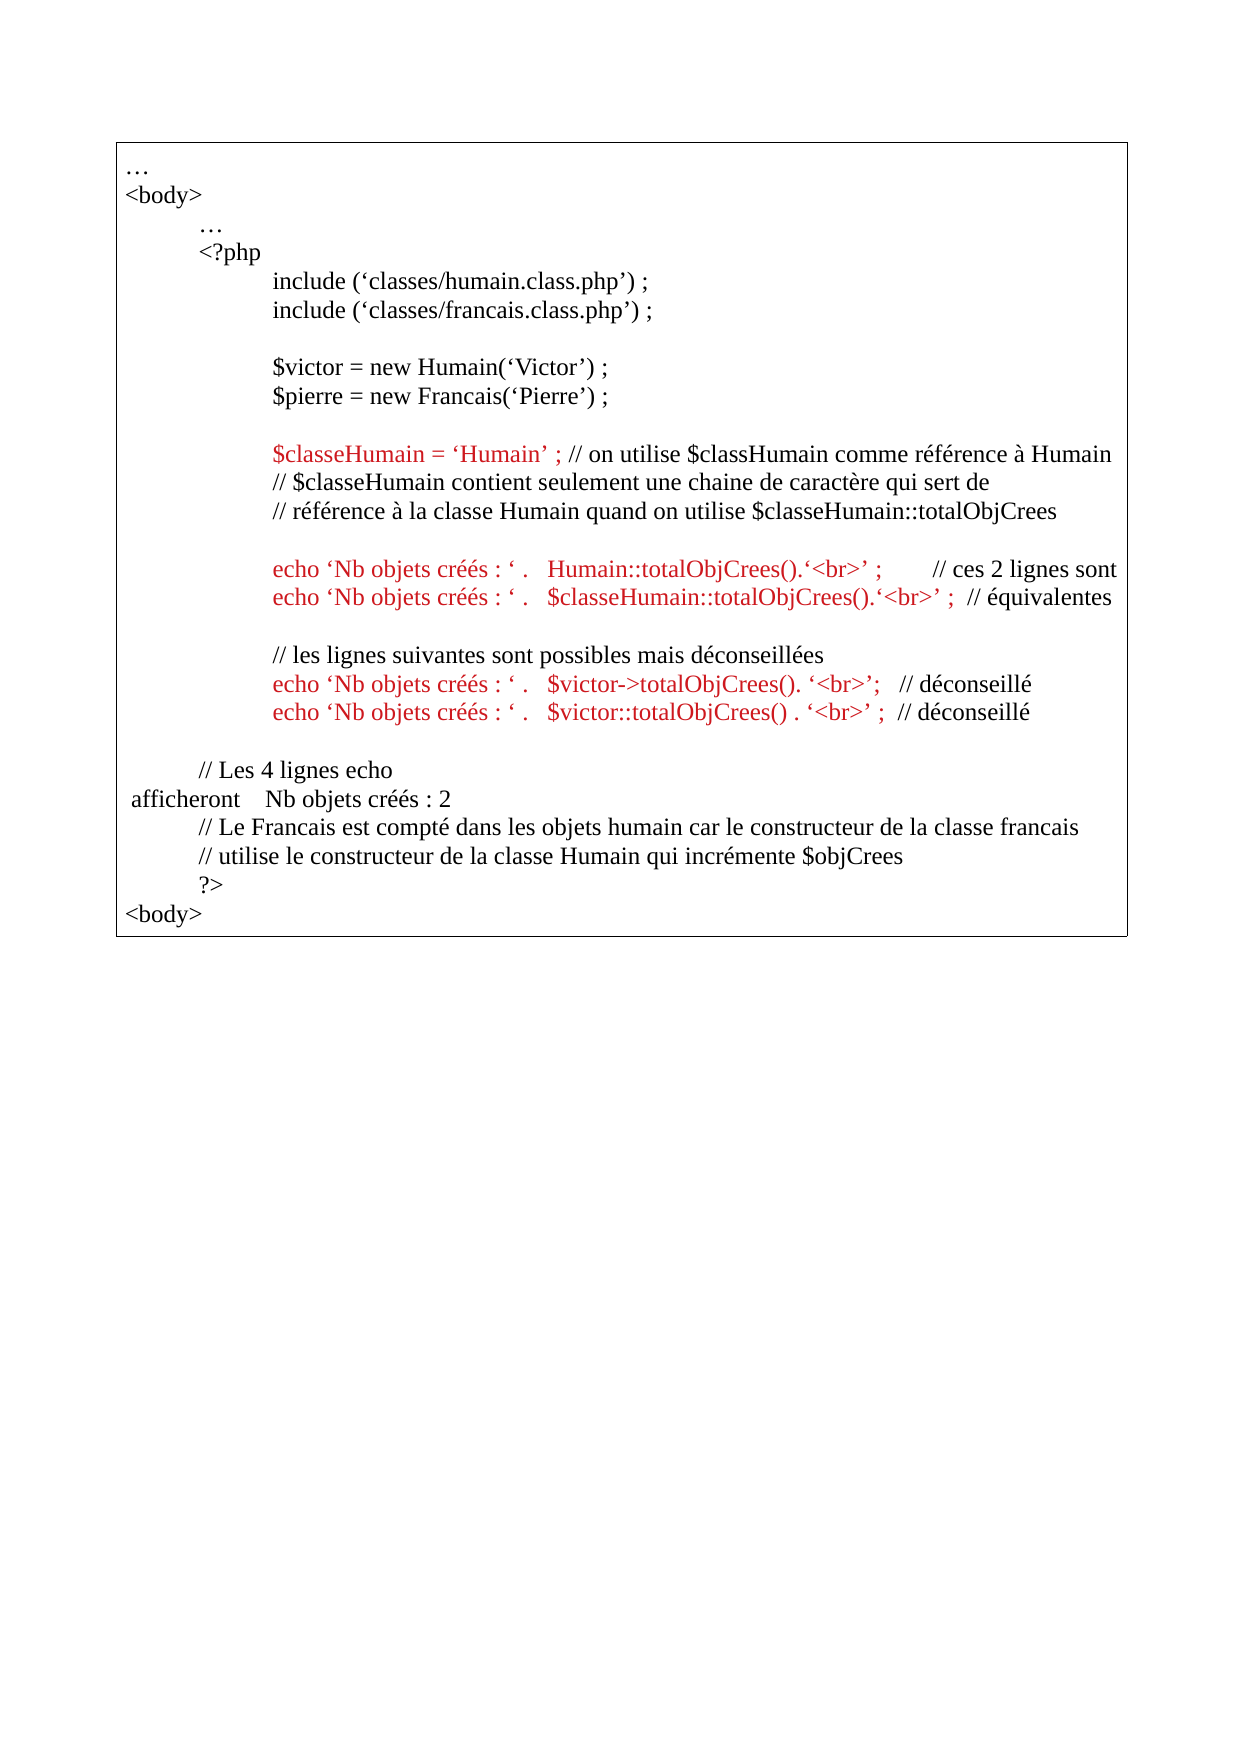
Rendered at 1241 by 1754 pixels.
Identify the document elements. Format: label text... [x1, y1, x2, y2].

text // Le Francais est compté dans les objets humain car le constructeur de la classe francais // utilise le constructeur de la classe Humain qui incrémente $objCrees [124, 812, 1118, 870]
text // Les 4 lignes echo [124, 755, 1118, 784]
text … [124, 151, 1118, 180]
text // $classeHumain contient seulement une chaine de caractère qui sert de [124, 467, 1118, 496]
text include (‘classes/francais.class.php’) ; [124, 295, 1118, 324]
text ?> [124, 870, 1118, 899]
text echo ‘Nb objets créés : ‘ . Humain::totalObjCrees().‘<br>’ ; // ces 2 lignes sont [124, 554, 1118, 582]
text $classeHumain = ‘Humain’ ; // on utilise $classHumain comme référence à Humain [124, 439, 1118, 467]
text <?php [124, 237, 1118, 266]
text … [124, 209, 1118, 237]
text echo ‘Nb objets créés : ‘ . $victor->totalObjCrees(). ‘<br>’; // déconseillé [124, 669, 1118, 697]
text // référence à la classe Humain quand on utilise $classeHumain::totalObjCrees [124, 496, 1118, 525]
text // les lignes suivantes sont possibles mais déconseillées [124, 640, 1118, 669]
text $pierre = new Francais(‘Pierre’) ; [124, 381, 1118, 410]
text <body> [124, 180, 1118, 209]
text <body> [124, 899, 1118, 927]
text echo ‘Nb objets créés : ‘ . $victor::totalObjCrees() . ‘<br>’ ; // déconseillé [124, 697, 1118, 726]
text echo ‘Nb objets créés : ‘ . $classeHumain::totalObjCrees().‘<br>’ ; // équivalentes [124, 582, 1118, 611]
text include (‘classes/humain.class.php’) ; [124, 266, 1118, 295]
text $victor = new Humain(‘Victor’) ; [124, 352, 1118, 381]
text afficheront Nb objets créés : 2 [124, 784, 1118, 812]
